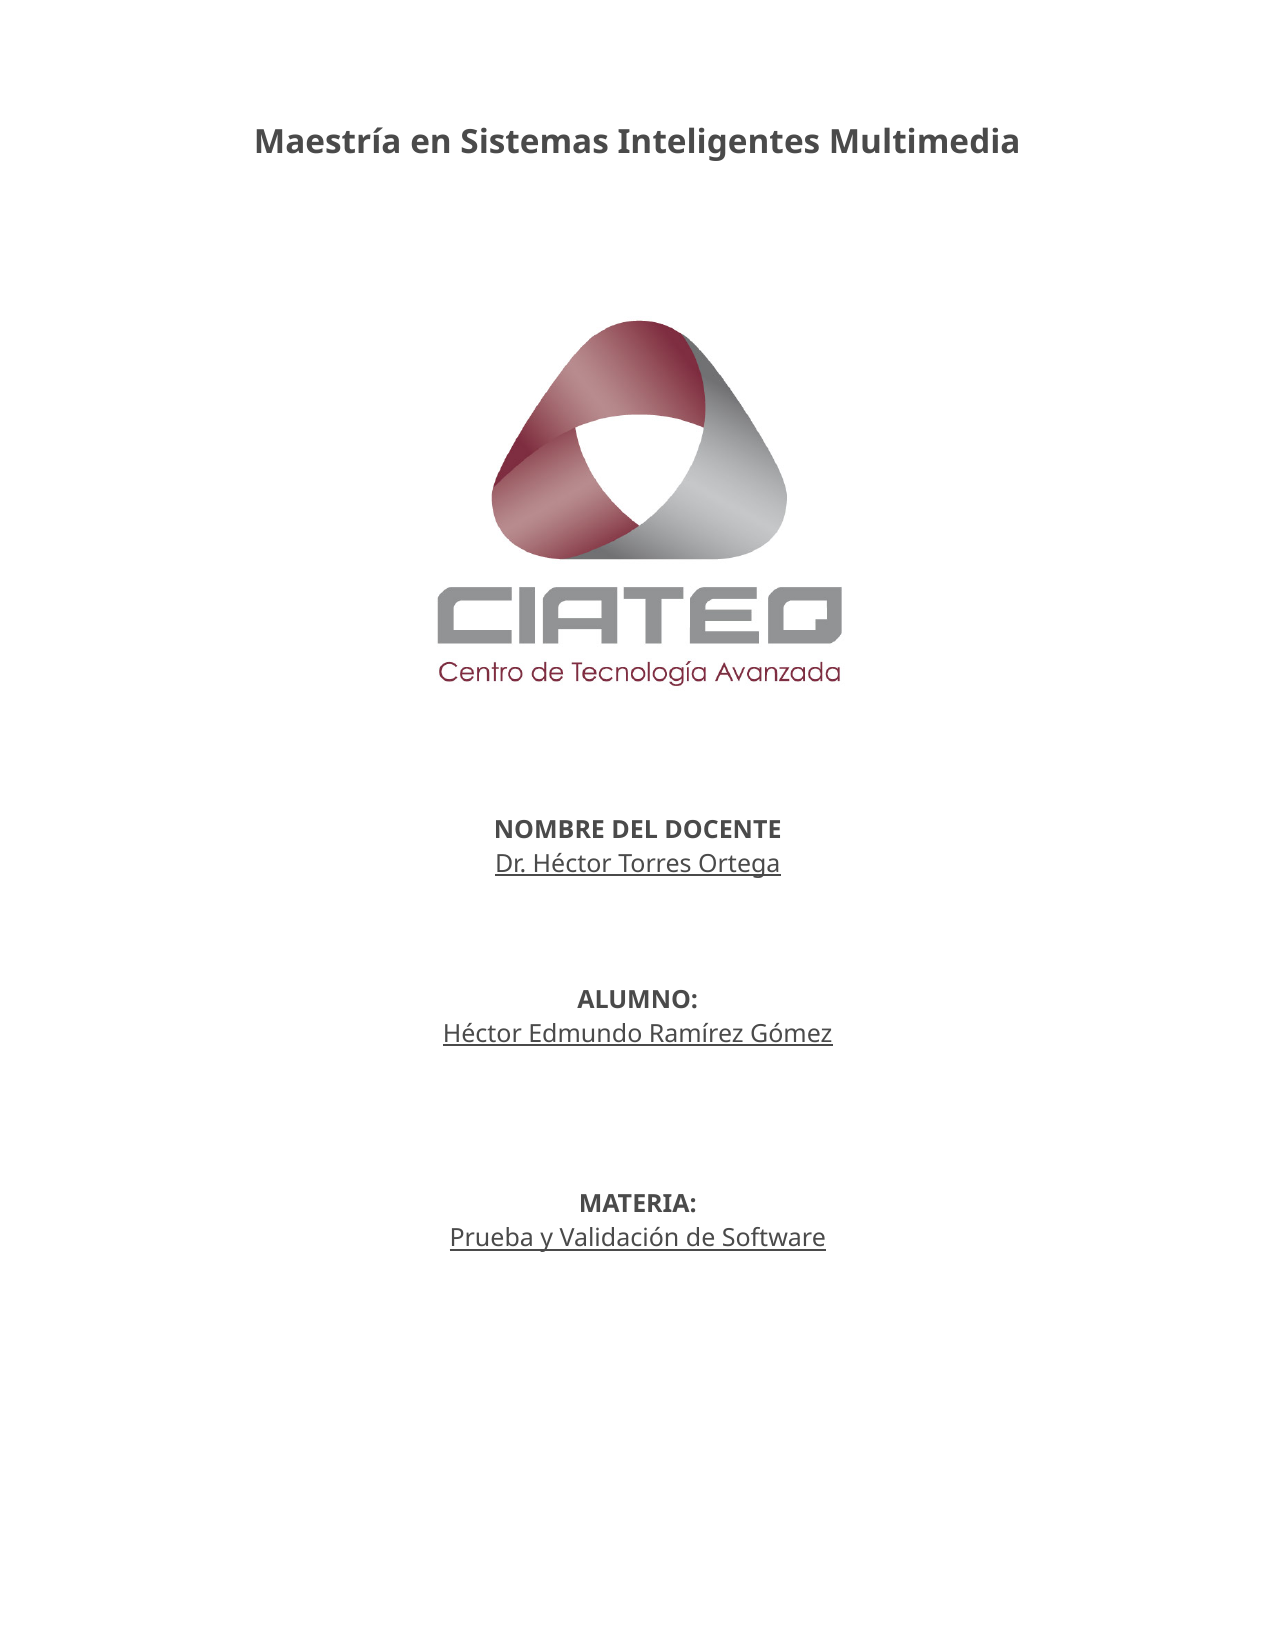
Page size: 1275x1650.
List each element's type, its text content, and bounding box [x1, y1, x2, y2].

text ALUMNO: [118, 982, 1157, 1016]
picture [364, 300, 911, 721]
text Dr. Héctor Torres Ortega [118, 845, 1157, 879]
text Maestría en Sistemas Inteligentes Multimedia [118, 118, 1157, 163]
text Prueba y Validación de Software [118, 1220, 1157, 1254]
text Héctor Edmundo Ramírez Gómez [118, 1016, 1157, 1050]
text MATERIA: [118, 1186, 1157, 1220]
text NOMBRE DEL DOCENTE [118, 811, 1157, 845]
